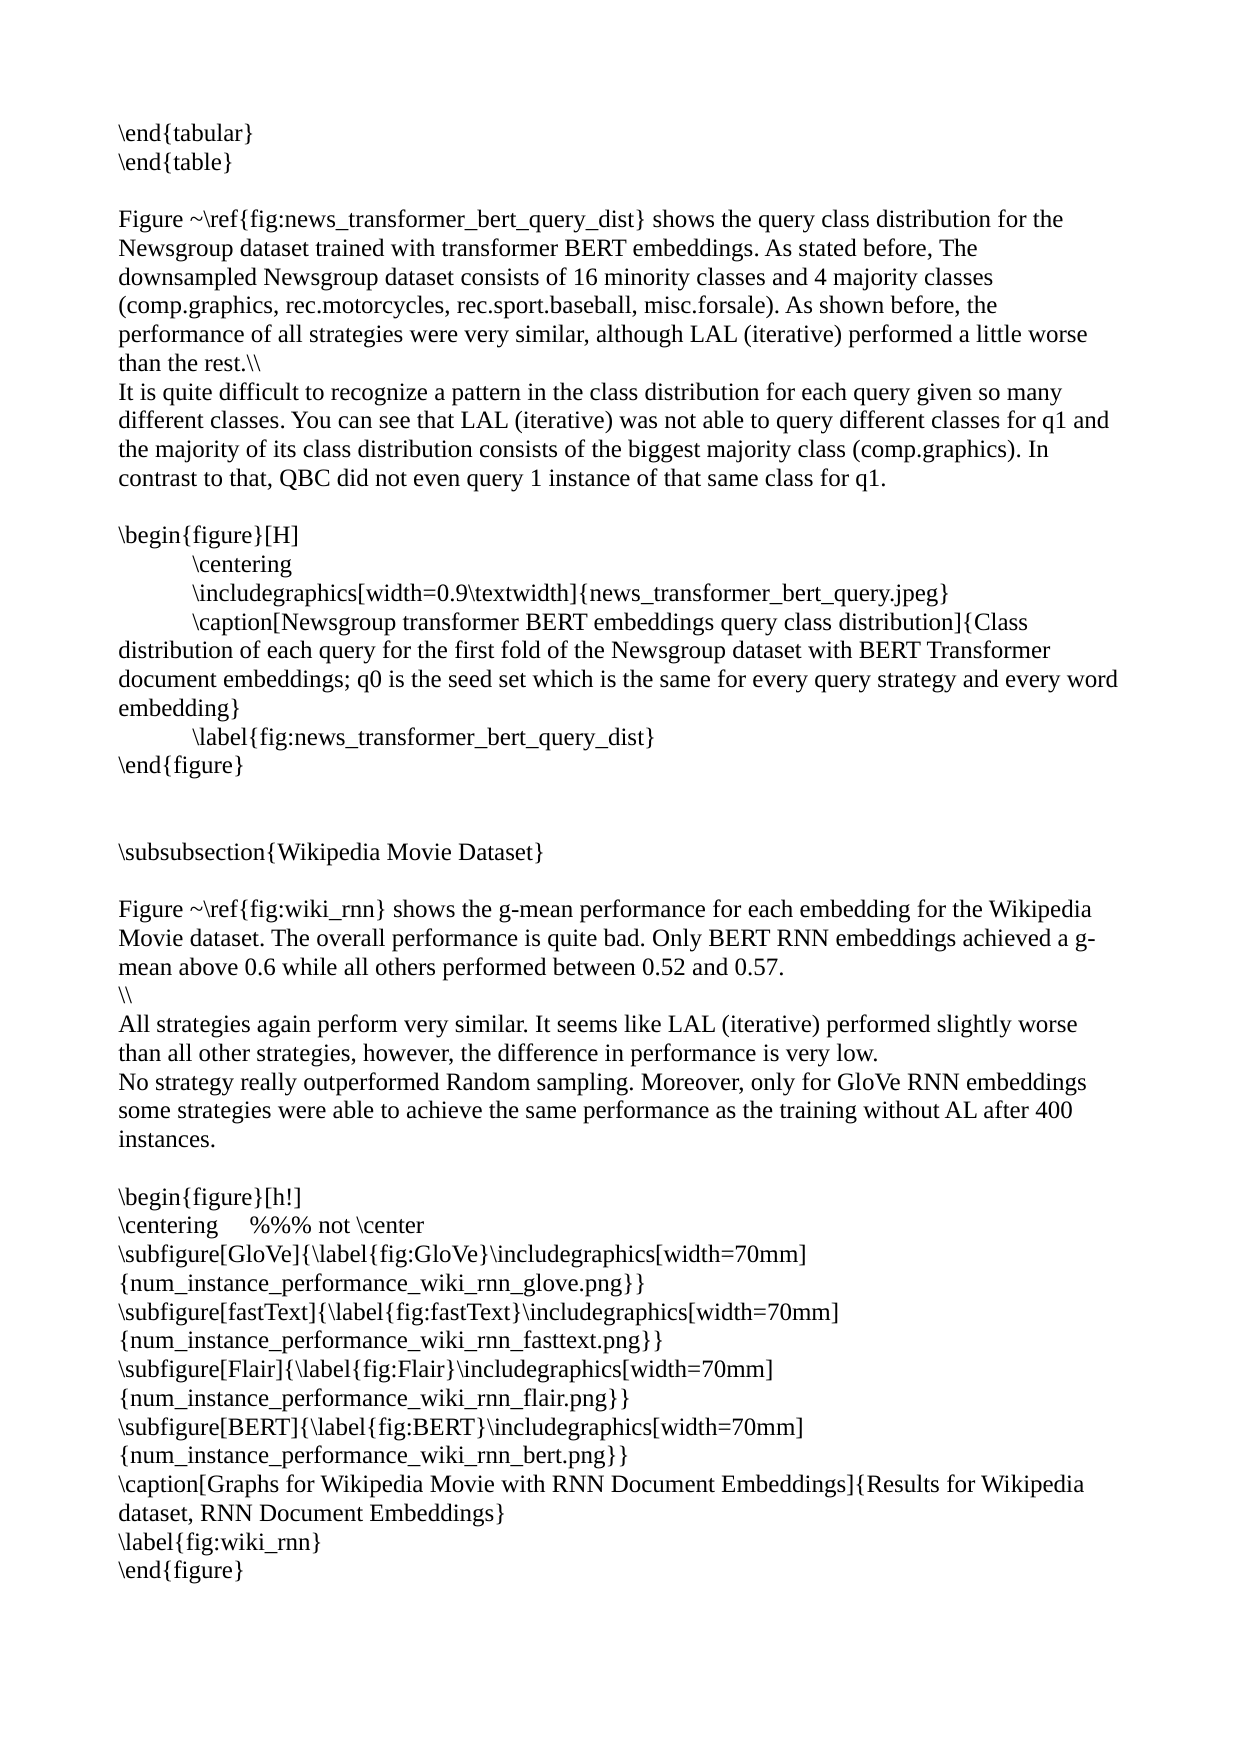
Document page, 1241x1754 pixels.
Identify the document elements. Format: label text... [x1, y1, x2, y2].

text \\ [118, 981, 1122, 1009]
text \label{fig:wiki_rnn} [118, 1527, 1122, 1556]
text \begin{figure}[H] [118, 521, 1122, 549]
text \end{tabular} [118, 118, 1122, 147]
text Figure ~\ref{fig:wiki_rnn} shows the g-mean performance for each embedding for the Wikipedia Movie dataset. The overall performance is quite bad. Only BERT RNN embeddings achieved a g-mean above 0.6 while all others performed between 0.52 and 0.57. [118, 894, 1122, 981]
text \caption[Newsgroup transformer BERT embeddings query class distribution]{Class distribution of each query for the first fold of the Newsgroup dataset with BERT Transformer document embeddings; q0 is the seed set which is the same for every query strategy and every word embedding} [118, 607, 1122, 722]
text \begin{figure}[h!] [118, 1182, 1122, 1211]
text \end{figure} [118, 751, 1122, 779]
text It is quite difficult to recognize a pattern in the class distribution for each query given so many different classes. You can see that LAL (iterative) was not able to query different classes for q1 and the majority of its class distribution consists of the biggest majority class (comp.graphics). In contrast to that, QBC did not even query 1 instance of that same class for q1. [118, 377, 1122, 492]
text \centering [118, 549, 1122, 578]
text \label{fig:news_transformer_bert_query_dist} [118, 722, 1122, 751]
text \includegraphics[width=0.9\textwidth]{news_transformer_bert_query.jpeg} [118, 578, 1122, 607]
text \end{table} [118, 147, 1122, 176]
text All strategies again perform very similar. It seems like LAL (iterative) performed slightly worse than all other strategies, however, the difference in performance is very low. [118, 1009, 1122, 1067]
text \subfigure[GloVe]{\label{fig:GloVe}\includegraphics[width=70mm]{num_instance_performance_wiki_rnn_glove.png}} [118, 1239, 1122, 1297]
text No strategy really outperformed Random sampling. Moreover, only for GloVe RNN embeddings some strategies were able to achieve the same performance as the training without AL after 400 instances. [118, 1067, 1122, 1153]
text Figure ~\ref{fig:news_transformer_bert_query_dist} shows the query class distribution for the Newsgroup dataset trained with transformer BERT embeddings. As stated before, The downsampled Newsgroup dataset consists of 16 minority classes and 4 majority classes (comp.graphics, rec.motorcycles, rec.sport.baseball, misc.forsale). As shown before, the performance of all strategies were very similar, although LAL (iterative) performed a little worse than the rest.\\ [118, 204, 1122, 377]
text \caption[Graphs for Wikipedia Movie with RNN Document Embeddings]{Results for Wikipedia dataset, RNN Document Embeddings} [118, 1469, 1122, 1527]
text \centering %%% not \center [118, 1211, 1122, 1239]
text \subfigure[fastText]{\label{fig:fastText}\includegraphics[width=70mm]{num_instance_performance_wiki_rnn_fasttext.png}} [118, 1297, 1122, 1354]
text \end{figure} [118, 1556, 1122, 1584]
text \subfigure[BERT]{\label{fig:BERT}\includegraphics[width=70mm]{num_instance_performance_wiki_rnn_bert.png}} [118, 1412, 1122, 1469]
text \subsubsection{Wikipedia Movie Dataset} [118, 837, 1122, 866]
text \subfigure[Flair]{\label{fig:Flair}\includegraphics[width=70mm]{num_instance_performance_wiki_rnn_flair.png}} [118, 1354, 1122, 1412]
